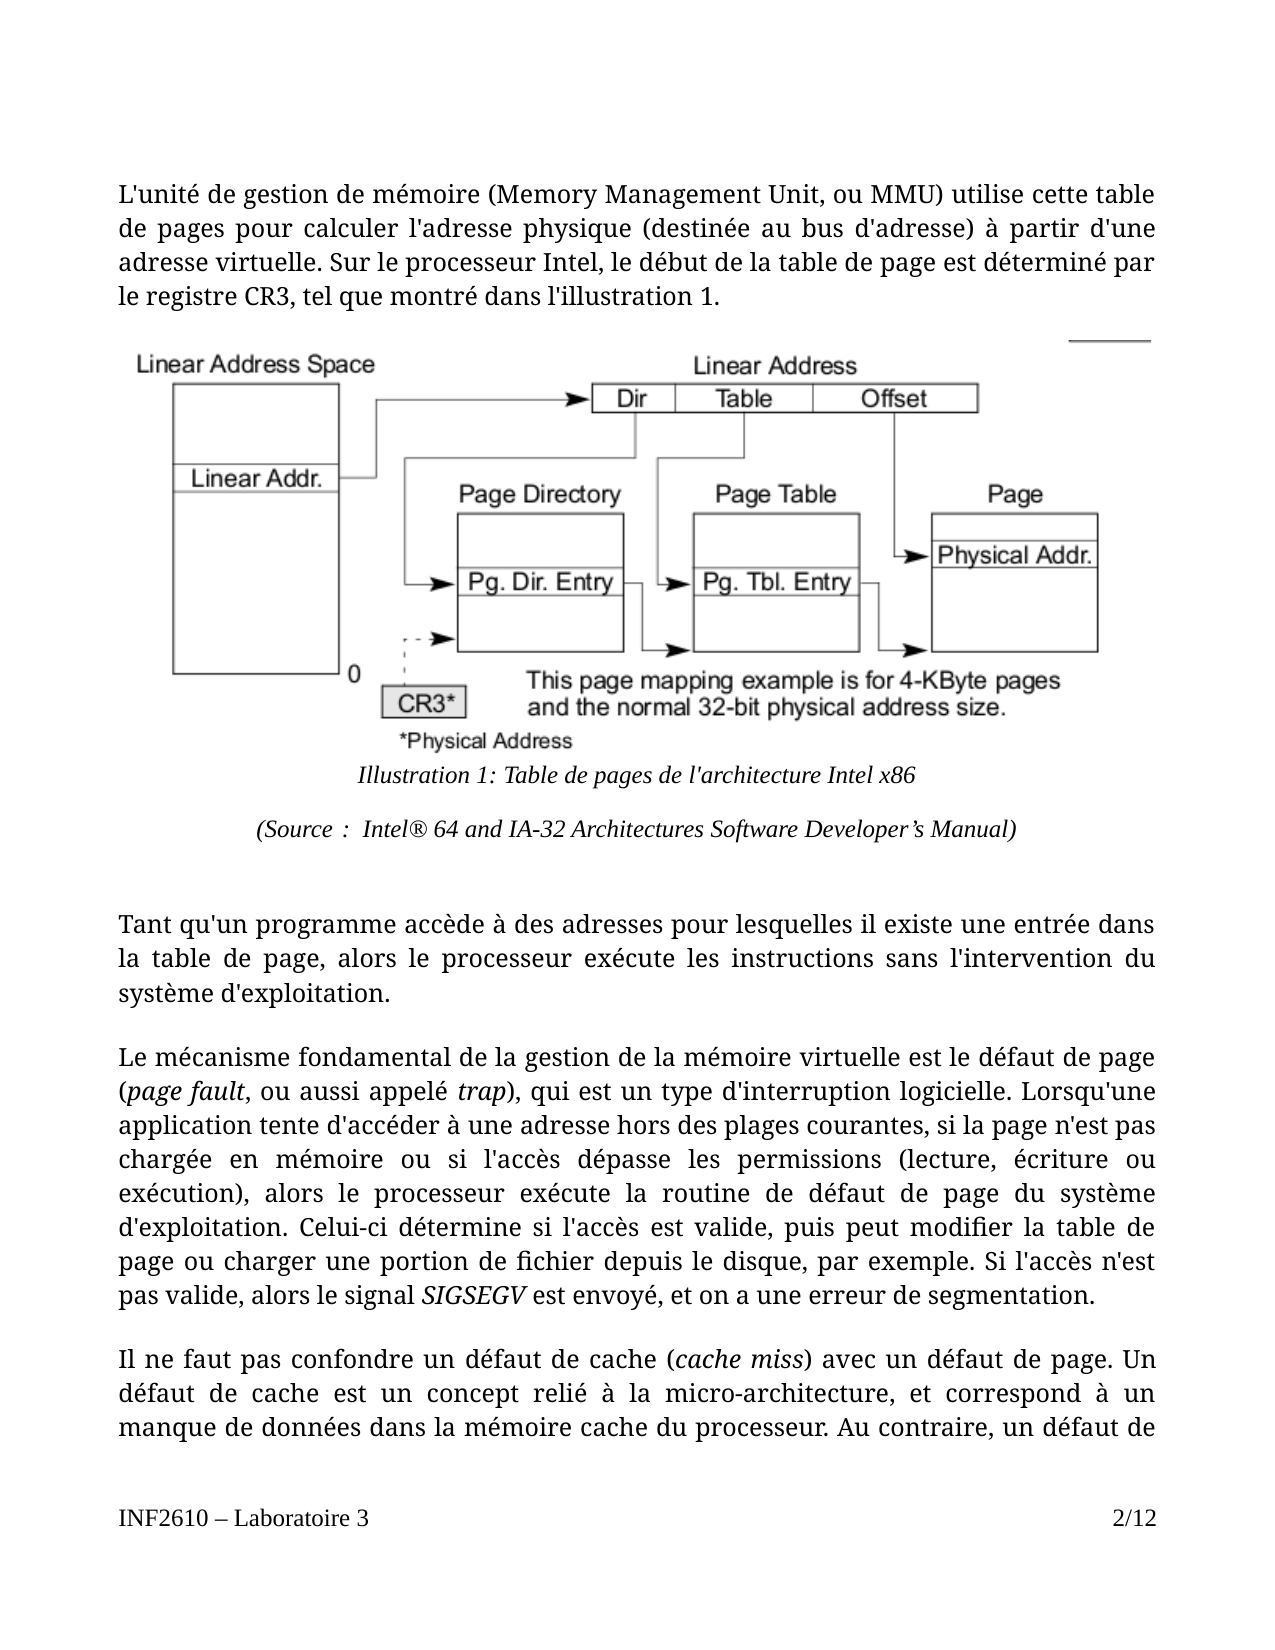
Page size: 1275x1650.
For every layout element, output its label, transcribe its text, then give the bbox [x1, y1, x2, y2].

text Tant qu'un programme accède à des adresses pour lesquelles il existe une entrée dans la table de page, alors le processeur exécute les instructions sans l'intervention du système d'exploitation. [118, 907, 1157, 1009]
text (Source : Intel® 64 and IA-32 Architectures Software Developer’s Manual) [124, 814, 1151, 843]
picture [124, 340, 1152, 761]
text Il ne faut pas confondre un défaut de cache (cache miss) avec un défaut de page. Un défaut de cache est un concept relié à la micro-architecture, et correspond à un manque de données dans la mémoire cache du processeur. Au contraire, un défaut de [118, 1342, 1157, 1444]
text Le mécanisme fondamental de la gestion de la mémoire virtuelle est le défaut de page (page fault, ou aussi appelé trap), qui est un type d'interruption logicielle. Lorsqu'une application tente d'accéder à une adresse hors des plages courantes, si la page n'est pas chargée en mémoire ou si l'accès dépasse les permissions (lecture, écriture ou exécution), alors le processeur exécute la routine de défaut de page du système d'exploitation. Celui-ci détermine si l'accès est valide, puis peut modifier la table de page ou charger une portion de fichier depuis le disque, par exemple. Si l'accès n'est pas valide, alors le signal SIGSEGV est envoyé, et on a une erreur de segmentation. [118, 1039, 1157, 1312]
text Illustration 1: Table de pages de l'architecture Intel x86 [124, 761, 1151, 789]
text L'unité de gestion de mémoire (Memory Management Unit, ou MMU) utilise cette table de pages pour calculer l'adresse physique (destinée au bus d'adresse) à partir d'une adresse virtuelle. Sur le processeur Intel, le début de la table de page est déterminé par le registre CR3, tel que montré dans l'illustration 1. [118, 176, 1157, 313]
